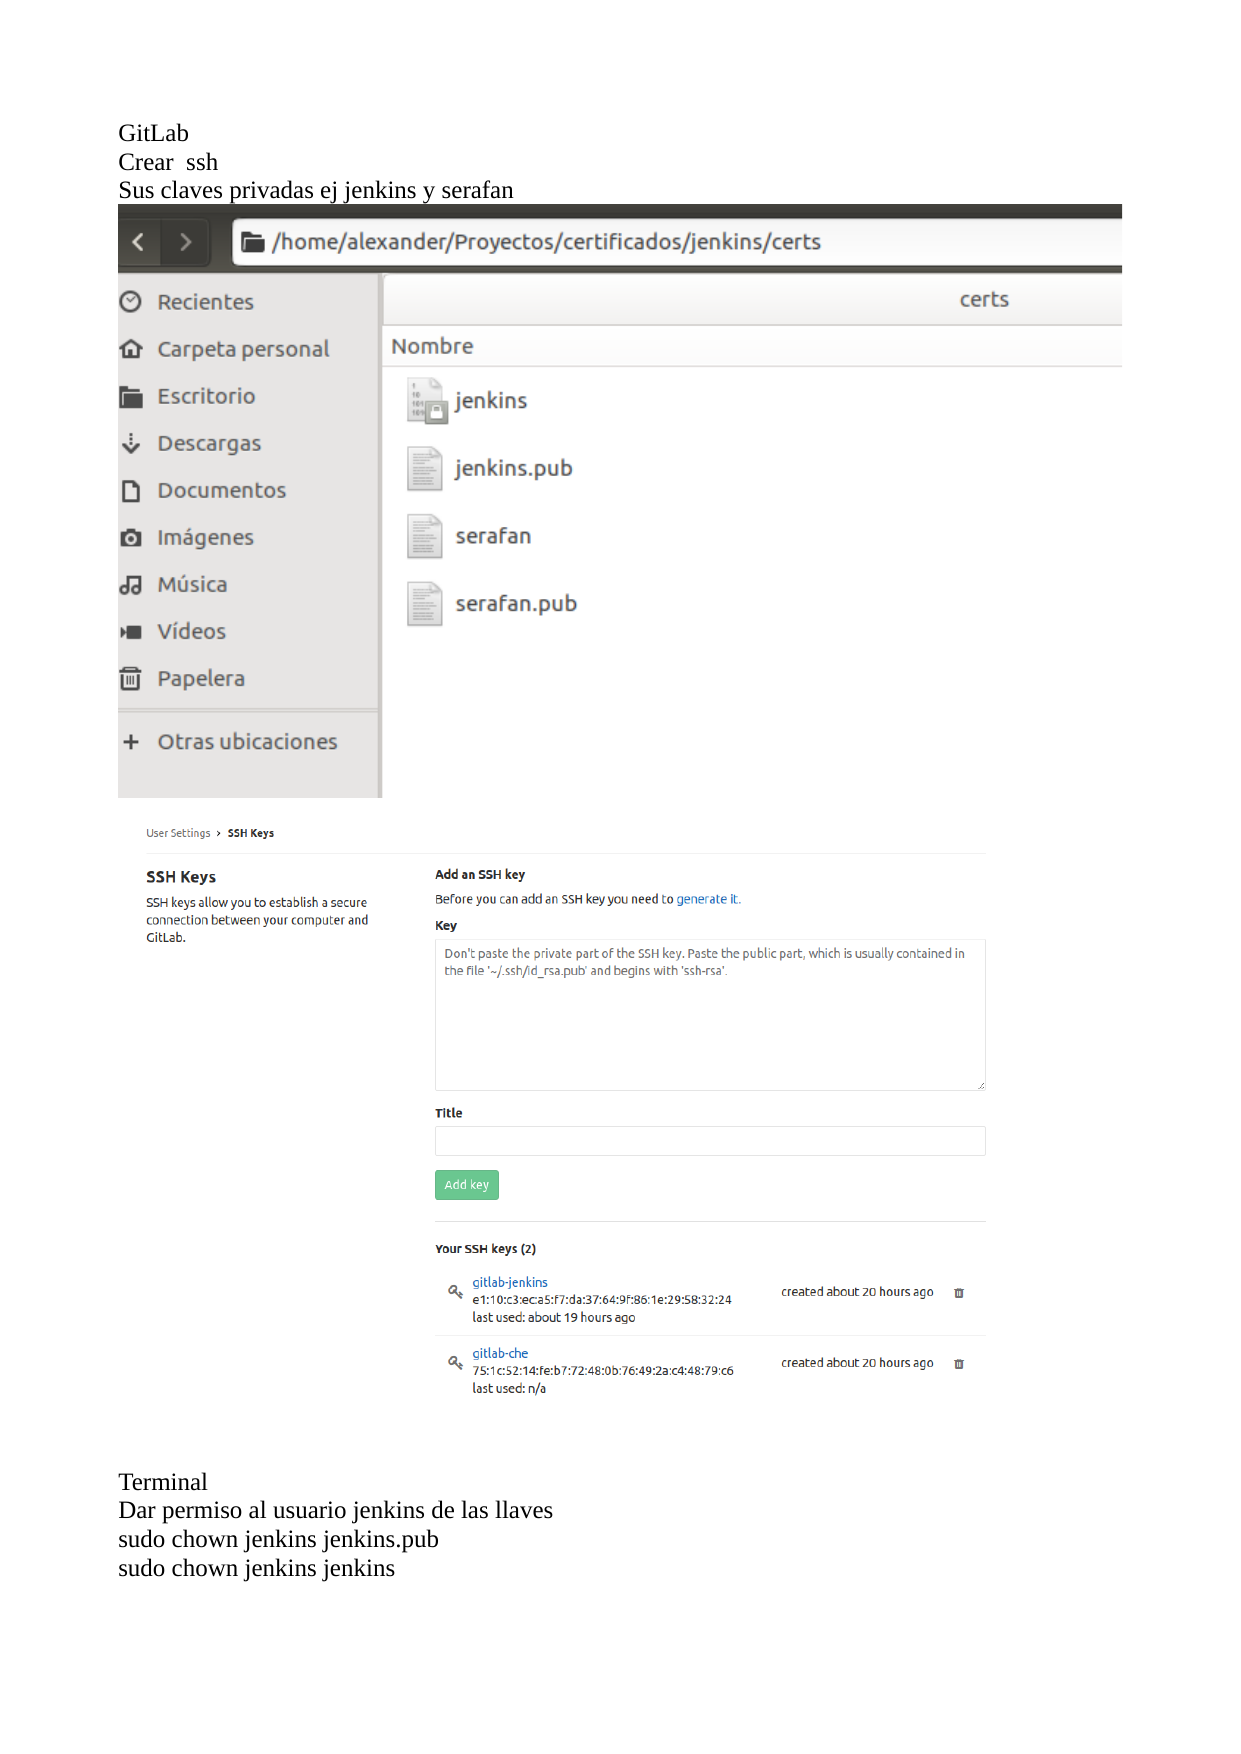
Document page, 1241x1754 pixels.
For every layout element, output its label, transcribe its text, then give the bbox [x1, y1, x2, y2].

text Sus claves privadas ej jenkins y serafan [118, 176, 1122, 204]
text Crear ssh [118, 147, 1122, 176]
text Dar permiso al usuario jenkins de las llaves [118, 1495, 1122, 1524]
text sudo chown jenkins jenkins.pub [118, 1524, 1122, 1553]
picture [118, 826, 1123, 1438]
text Terminal [118, 1467, 1122, 1495]
text sudo chown jenkins jenkins [118, 1553, 1122, 1582]
text GitLab [118, 118, 1122, 147]
picture [118, 204, 1123, 798]
